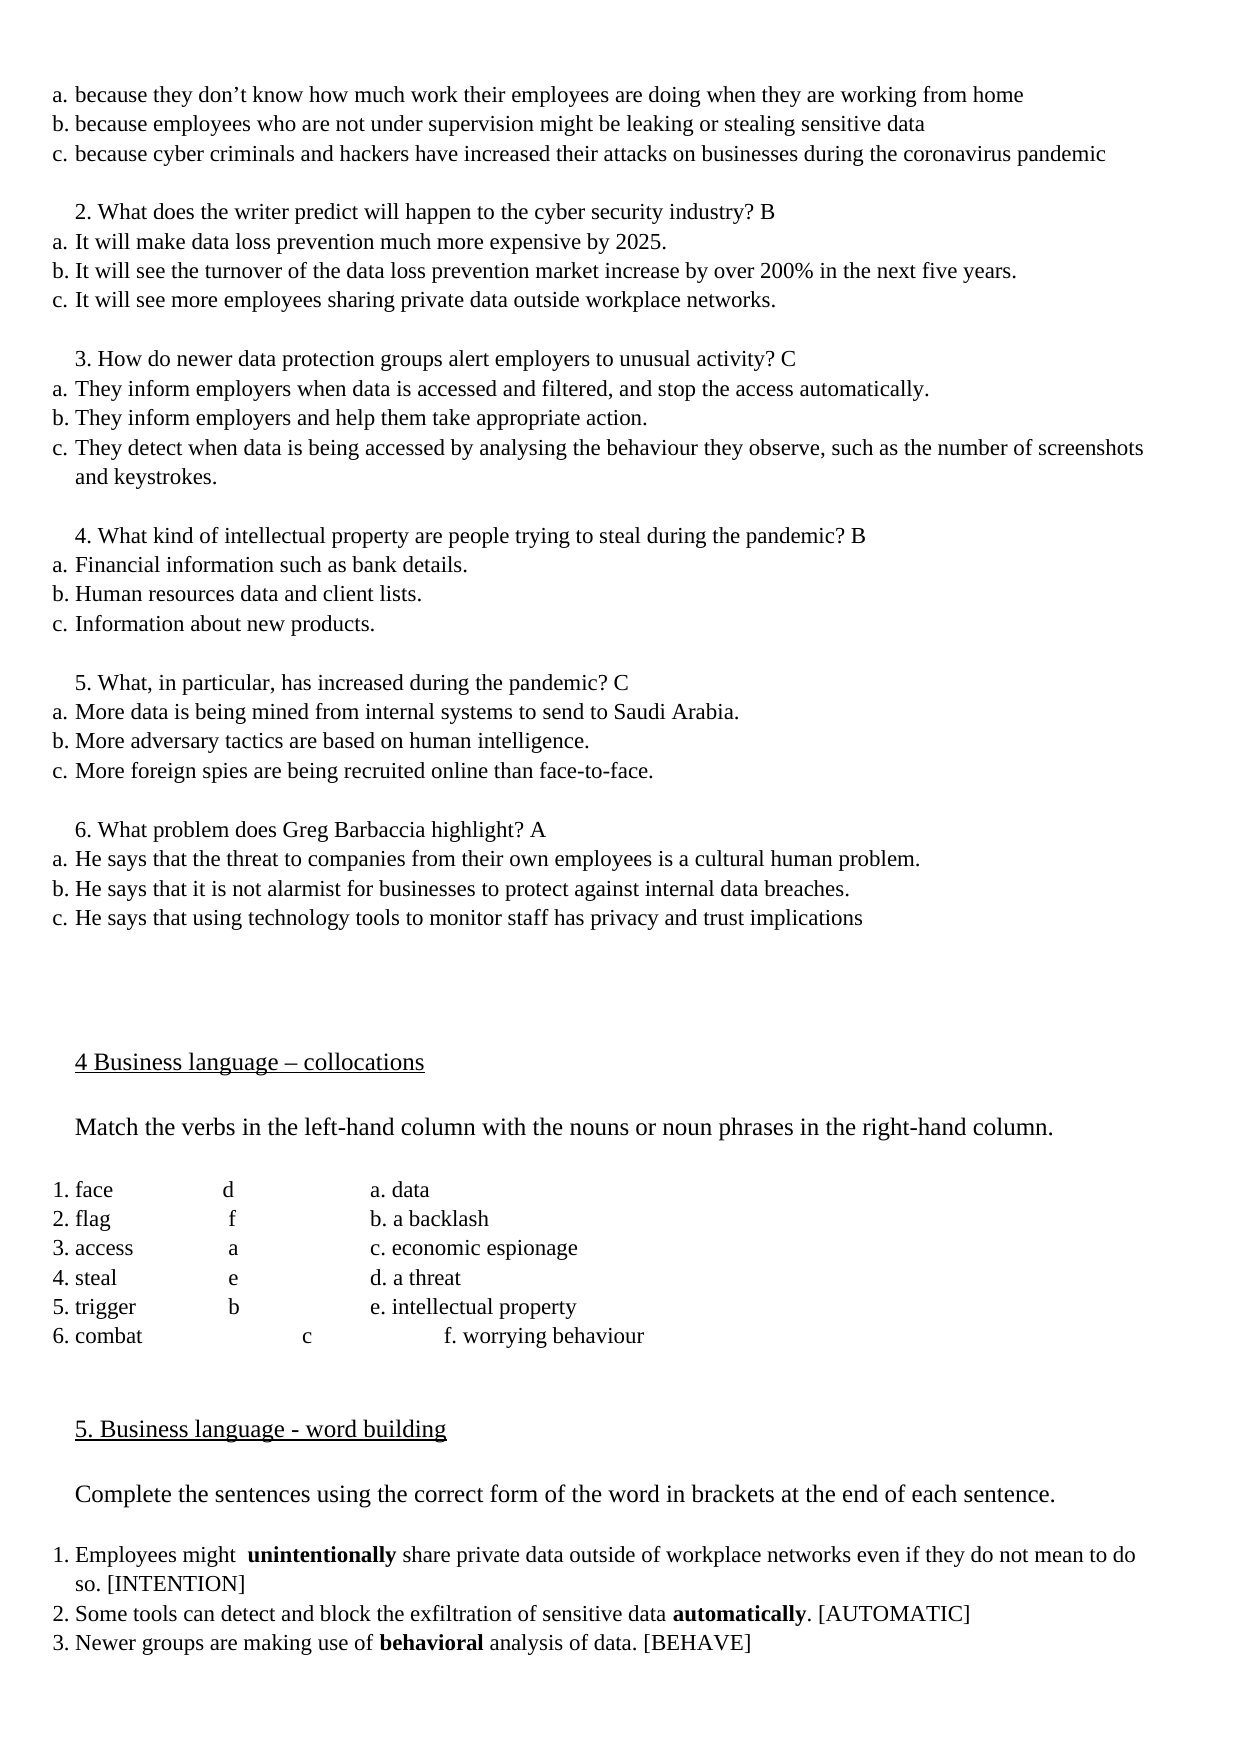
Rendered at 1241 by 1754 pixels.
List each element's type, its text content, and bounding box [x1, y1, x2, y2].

list Employees might unintentionally share private data outside of workplace networks even if they do not mean to do so. [INTENTION] [52, 1541, 1159, 1597]
list Human resources data and client lists. [52, 581, 1159, 607]
list access a c. economic espionage [52, 1234, 1159, 1261]
list Financial information such as bank details. [52, 551, 1159, 577]
list face d a. data [52, 1176, 1159, 1202]
list More adversary tactics are based on human intelligence. [52, 727, 1159, 754]
list He says that it is not alarmist for businesses to protect against internal data breaches. [52, 875, 1159, 901]
list It will see more employees sharing private data outside workplace networks. [52, 287, 1159, 313]
list Information about new products. [52, 610, 1159, 636]
list combat c f. worrying behaviour [52, 1322, 1159, 1349]
list More data is being mined from internal systems to send to Saudi Arabia. [52, 698, 1159, 724]
list steal e d. a threat [52, 1264, 1159, 1290]
list It will make data loss prevention much more expensive by 2025. [52, 228, 1159, 254]
text Match the verbs in the left-hand column with the nouns or noun phrases in the right-hand column. [74, 1112, 1119, 1140]
list because cyber criminals and hackers have increased their attacks on businesses during the coronavirus pandemic [52, 139, 1159, 166]
list Some tools can detect and block the exfiltration of sensitive data automatically. [AUTOMATIC] [52, 1600, 1159, 1626]
list It will see the turnover of the data loss prevention market increase by over 200% in the next five years. [52, 257, 1159, 283]
list because they don’t know how much work their employees are doing when they are working from home [52, 81, 1159, 107]
text 2. What does the writer predict will happen to the cyber security industry? B [74, 198, 1159, 225]
list More foreign spies are being recruited online than face-to-face. [52, 757, 1159, 783]
list He says that the threat to companies from their own employees is a cultural human problem. [52, 845, 1159, 872]
list Newer groups are making use of behavioral analysis of data. [BEHAVE] [52, 1629, 1159, 1656]
list They inform employers when data is accessed and filtered, and stop the access automatically. [52, 375, 1159, 401]
list They inform employers and help them take appropriate action. [52, 404, 1159, 431]
text 4. What kind of intellectual property are people trying to steal during the pandemic? B [74, 522, 1159, 548]
subtitle 5. Business language - word building [74, 1414, 1159, 1443]
text Complete the sentences using the correct form of the word in brackets at the end of each sentence. [74, 1479, 1119, 1507]
text 3. How do newer data protection groups alert employers to unusual activity? C [74, 346, 1159, 372]
list because employees who are not under supervision might be leaking or stealing sensitive data [52, 110, 1159, 137]
text 6. What problem does Greg Barbaccia highlight? A [74, 816, 1159, 842]
list They detect when data is being accessed by analysing the behaviour they observe, such as the number of screenshots and keystrokes. [52, 434, 1159, 489]
text 5. What, in particular, has increased during the pandemic? C [74, 669, 1159, 695]
list He says that using technology tools to monitor staff has privacy and trust implications [52, 904, 1159, 930]
subtitle 4 Business language – collocations [74, 1047, 1159, 1076]
list trigger b e. intellectual property [52, 1293, 1159, 1319]
list flag f b. a backlash [52, 1205, 1159, 1231]
